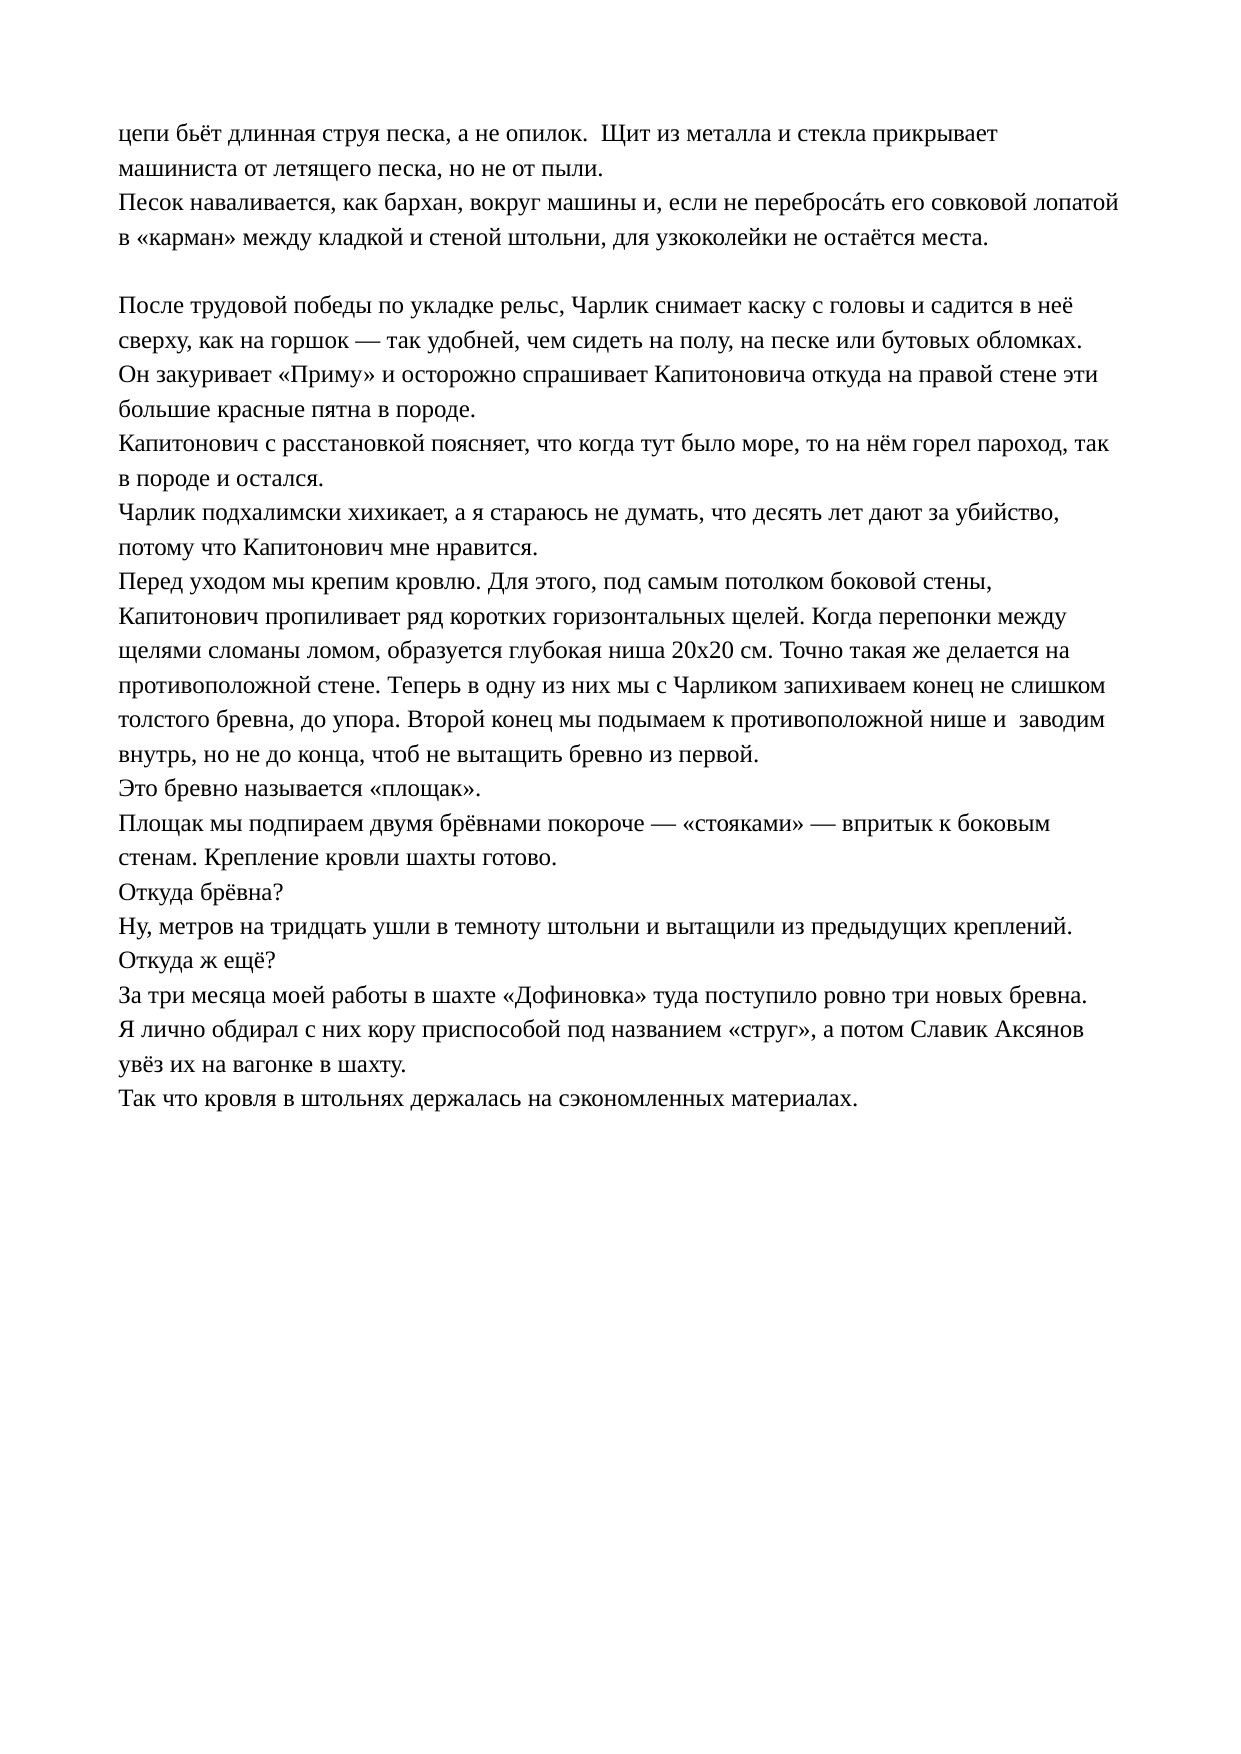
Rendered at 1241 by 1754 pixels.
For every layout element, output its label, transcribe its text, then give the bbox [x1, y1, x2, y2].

text За три месяца моей работы в шахте «Дофиновка» туда поступило ровно три новых бревна. [118, 980, 1122, 1009]
text Ну, метров на тридцать ушли в темноту штольни и вытащили из предыдущих креплений. Откуда ж ещё? [118, 911, 1122, 974]
text Капитонович с расстановкой поясняет, что когда тут было море, то на нём горел пароход, так в породе и остался. [118, 428, 1122, 492]
text Чарлик подхалимски хихикает, а я стараюсь не думать, что десять лет дают за убийство, потому что Капитонович мне нравится. [118, 497, 1122, 561]
text После трудовой победы по укладке рельс, Чарлик снимает каску с головы и садится в неё сверху, как на горшок — так удобней, чем сидеть на полу, на песке или бутовых обломках. [118, 291, 1122, 354]
text Я лично обдирал с них кору приспособой под названием «струг», а потом Славик Аксянов увёз их на вагонке в шахту. [118, 1014, 1122, 1078]
text Это бревно называется «площак». [118, 773, 1122, 802]
text Перед уходом мы крепим кровлю. Для этого, под самым потолком боковой стены, Капитонович пропиливает ряд коротких горизонтальных щелей. Когда перепонки между щелями сломаны ломом, образуется глубокая ниша 20х20 см. Точно такая же делается на противоположной стене. Теперь в одну из них мы с Чарликом запихиваем конец не слишком толстого бревна, до упора. Второй конец мы подымаем к противоположной нише и заводим внутрь, но не до конца, чтоб не вытащить бревно из первой. [118, 566, 1122, 767]
text Площак мы подпираем двумя брёвнами покороче — «стояками» — впритык к боковым стенам. Крепление кровли шахты готово. [118, 808, 1122, 871]
text Откуда брёвна? [118, 877, 1122, 905]
text Так что кровля в штольнях держалась на сэкономленных материалах. [118, 1083, 1122, 1112]
text цепи бьёт длинная струя песка, а не опилок. Щит из металла и стекла прикрывает машиниста от летящего песка, но не от пыли. [118, 118, 1122, 181]
text Он закуривает «Приму» и осторожно спрашивает Капитоновича откуда на правой стене эти большие красные пятна в породе. [118, 359, 1122, 423]
text Песок наваливается, как бархан, вокруг машины и, если не перебросáть его совковой лопатой в «карман» между кладкой и стеной штольни, для узкоколейки не остаётся места. [118, 187, 1122, 250]
